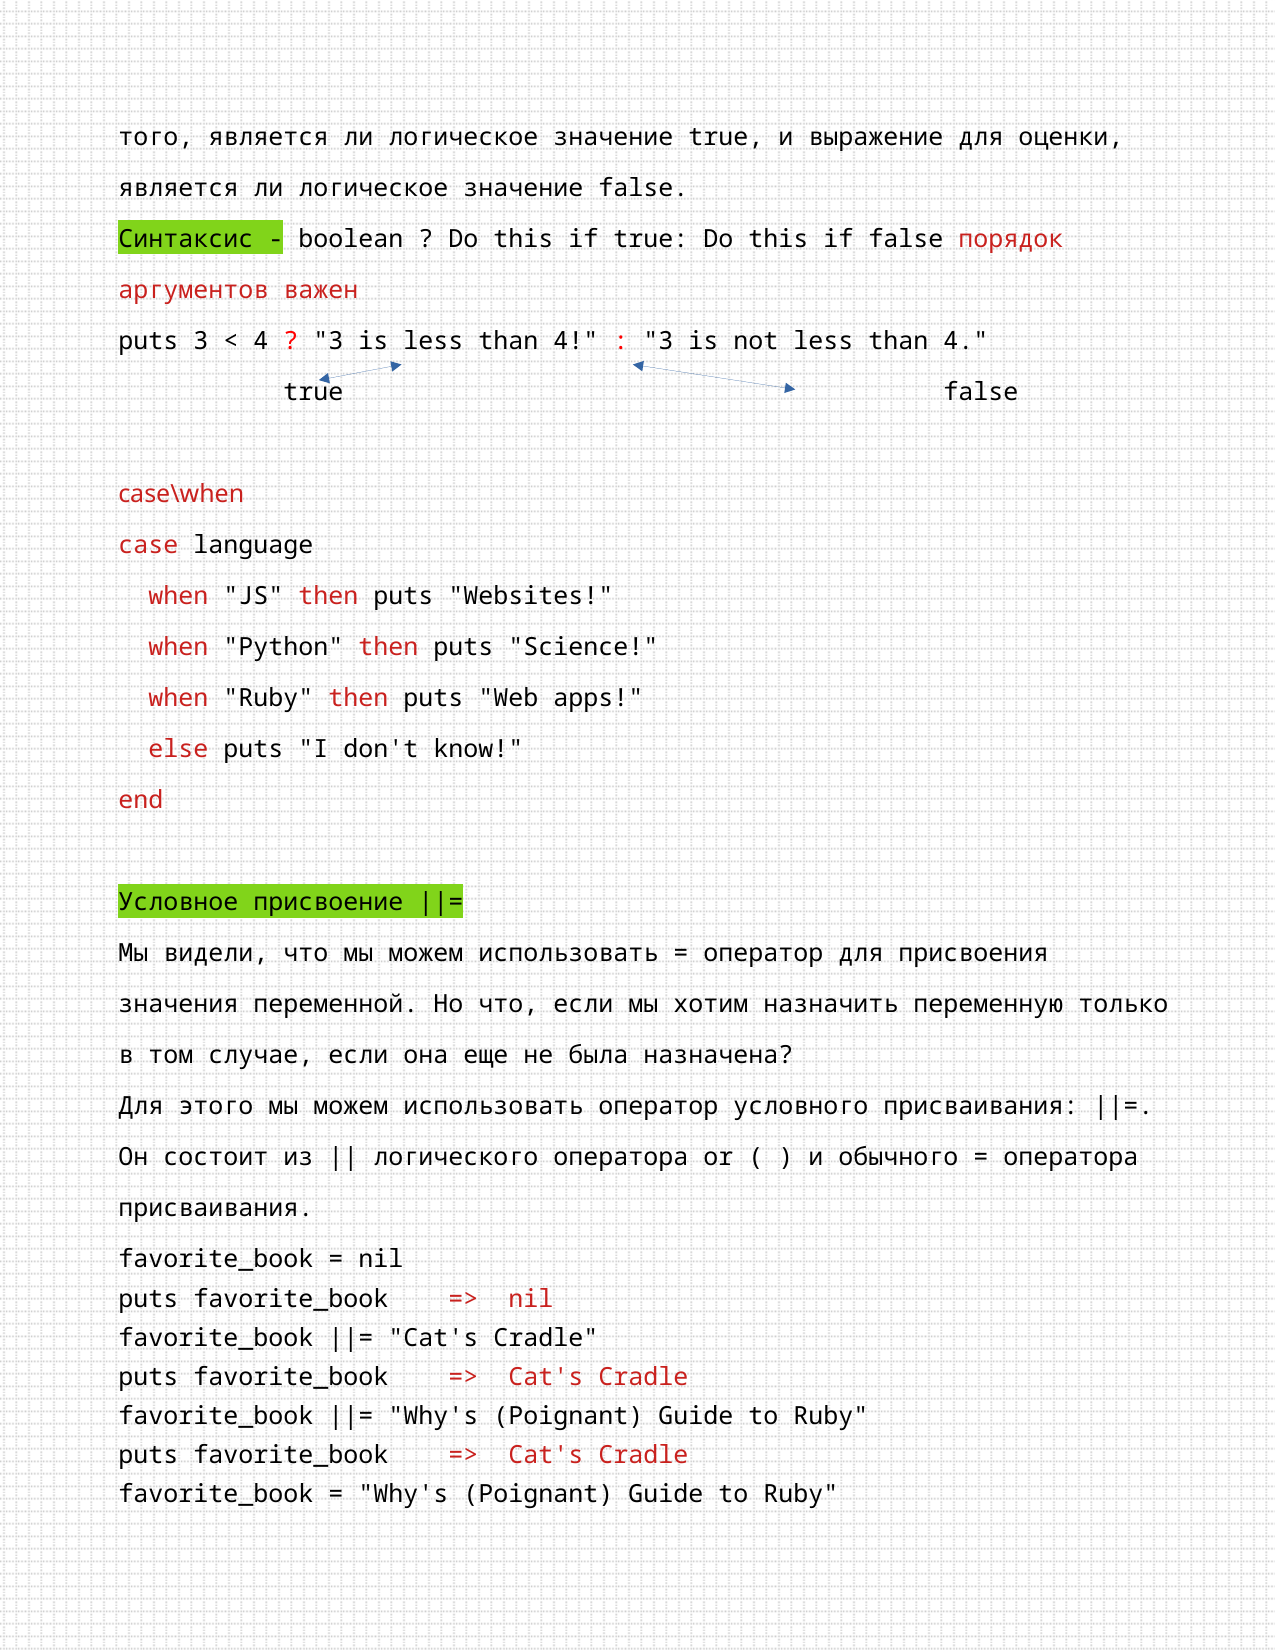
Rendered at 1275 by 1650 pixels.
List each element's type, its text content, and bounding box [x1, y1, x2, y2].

text case language [118, 526, 1176, 561]
text Для этого мы можем использовать оператор условного присваивания: ||=. Он состоит из || логического оператора or ( ) и обычного = оператора присваивания. [118, 1088, 1176, 1224]
text when "Python" then puts "Science!" [118, 628, 1176, 663]
text Синтаксис - boolean ? Do this if true: Do this if false порядок аргументов важен [118, 220, 1176, 305]
text puts favorite_book => Cat's Cradle [118, 1437, 1176, 1471]
text when "JS" then puts "Websites!" [118, 577, 1176, 612]
text puts favorite_book => Cat's Cradle [118, 1358, 1176, 1393]
text того, является ли логическое значение true, и выражение для оценки, является ли логическое значение false. [118, 118, 1176, 203]
picture [0, 0, 1275, 1650]
text favorite_book ||= "Why's (Poignant) Guide to Ruby" [118, 1398, 1176, 1432]
text puts 3 < 4 ? "3 is less than 4!" : "3 is not less than 4." [118, 322, 1176, 356]
text favorite_book = "Why's (Poignant) Guide to Ruby" [118, 1476, 1176, 1510]
text case\when [118, 475, 1176, 509]
text end [118, 782, 1176, 816]
text Мы видели, что мы можем использовать = оператор для присвоения значения переменной. Но что, если мы хотим назначить переменную только в том случае, если она еще не была назначена? [118, 935, 1176, 1071]
text true false [118, 373, 1176, 407]
text favorite_book ||= "Cat's Cradle" [118, 1319, 1176, 1353]
text favorite_book = nil [118, 1241, 1176, 1275]
text puts favorite_book => nil [118, 1280, 1176, 1314]
text Условное присвоение ||= [118, 884, 1176, 918]
text when "Ruby" then puts "Web apps!" [118, 679, 1176, 714]
text else puts "I don't know!" [118, 731, 1176, 765]
